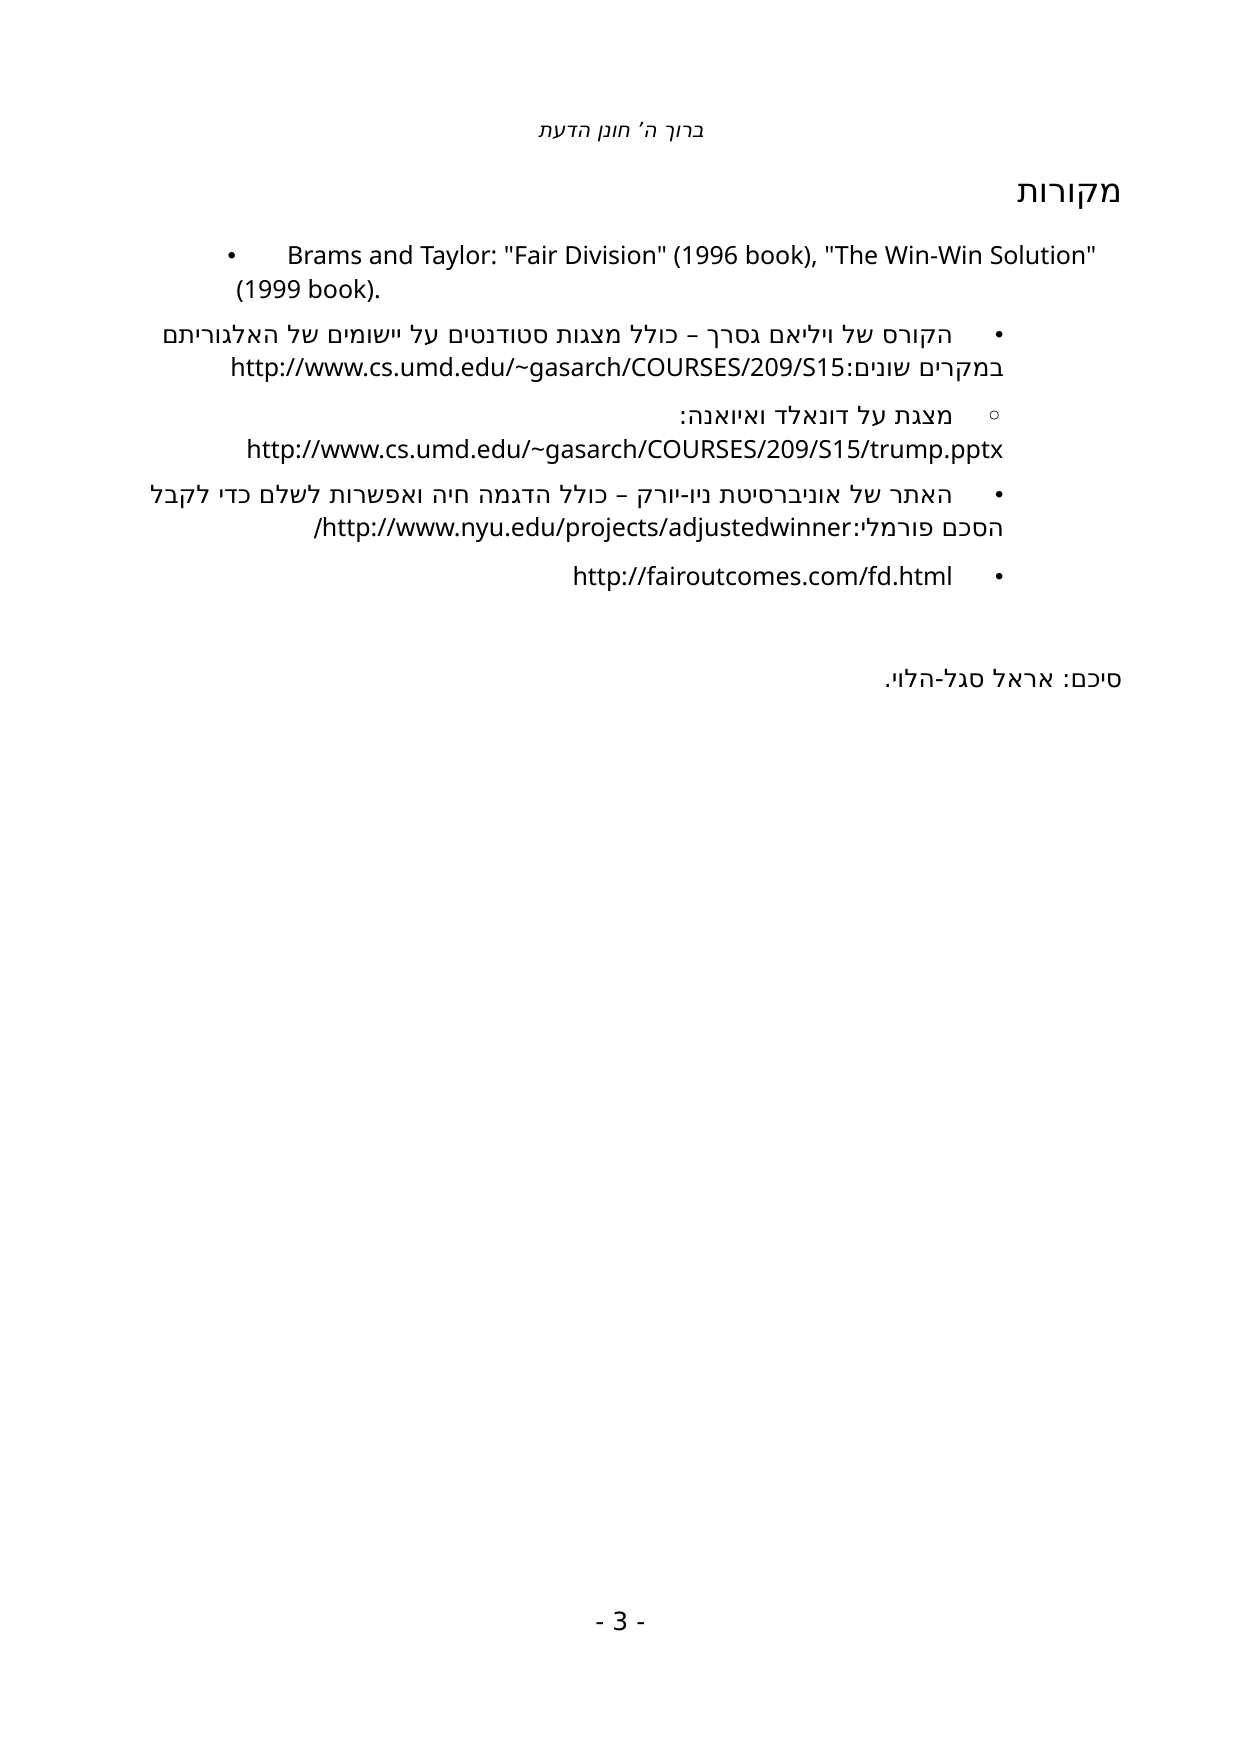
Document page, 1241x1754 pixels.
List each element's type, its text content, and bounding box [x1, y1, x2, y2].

list http://fairoutcomes.com/fd.html [118, 558, 1004, 592]
list הקורס של ויליאם גסרך – כולל מצגות סטודנטים על יישומים של האלגוריתם במקרים שונים:http://www.cs.umd.edu/~gasarch/COURSES/209/S15 [118, 320, 1004, 383]
list Brams and Taylor: "Fair Division" (1996 book), "The Win-Win Solution" (1999 book). [236, 238, 1122, 306]
list האתר של אוניברסיטת ניו-יורק – כולל הדגמה חיה ואפשרות לשלם כדי לקבל הסכם פורמלי:http://www.nyu.edu/projects/adjustedwinner/ [118, 481, 1004, 544]
text סיכם: אראל סגל-הלוי. [118, 664, 1122, 693]
subtitle מקורות [118, 172, 1122, 211]
list מצגת על דונאלד ואיואנה: http://www.cs.umd.edu/~gasarch/COURSES/209/S15/trump.pptx [118, 398, 1004, 466]
